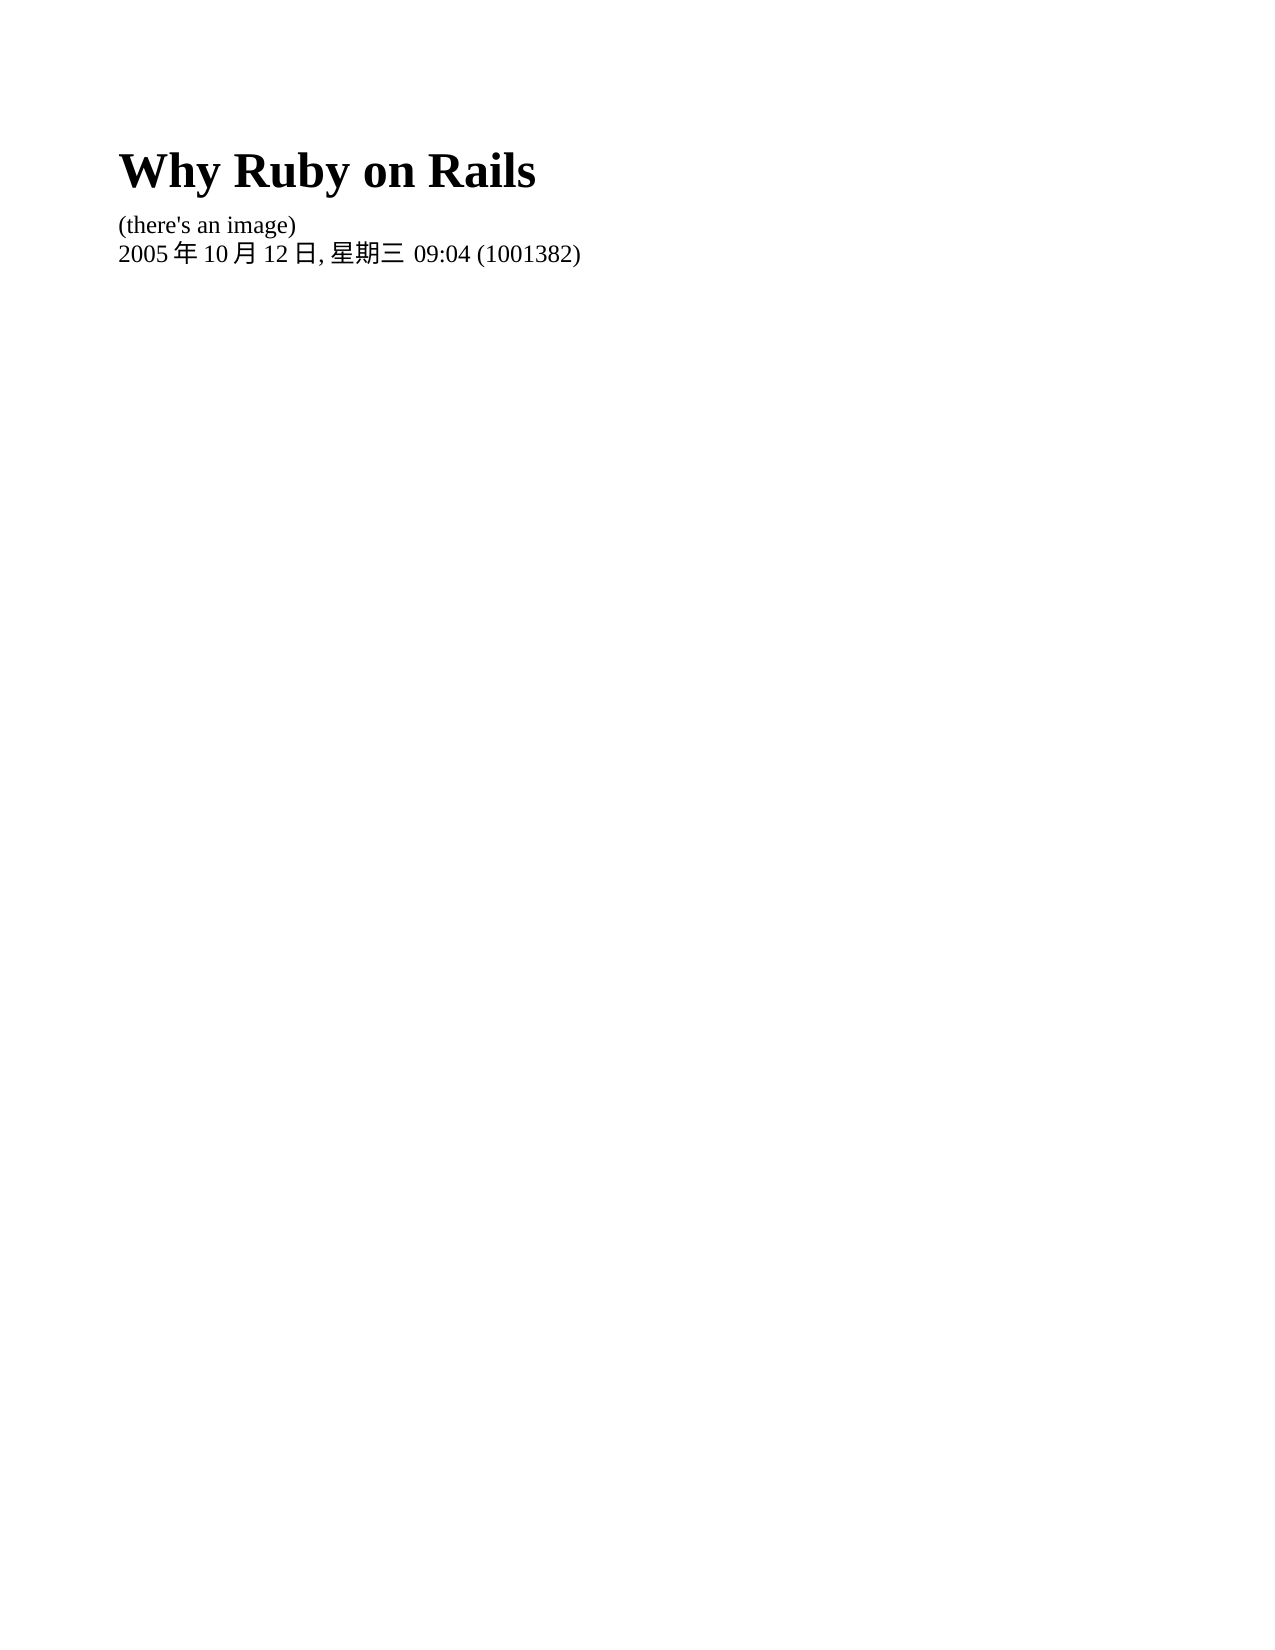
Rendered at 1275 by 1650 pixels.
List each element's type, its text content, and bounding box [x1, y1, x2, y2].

text 2005年10月12日, 星期三 09:04 (1001382) [118, 239, 1157, 268]
subtitle Why Ruby on Rails [118, 143, 1157, 198]
text (there's an image) [118, 211, 1157, 239]
